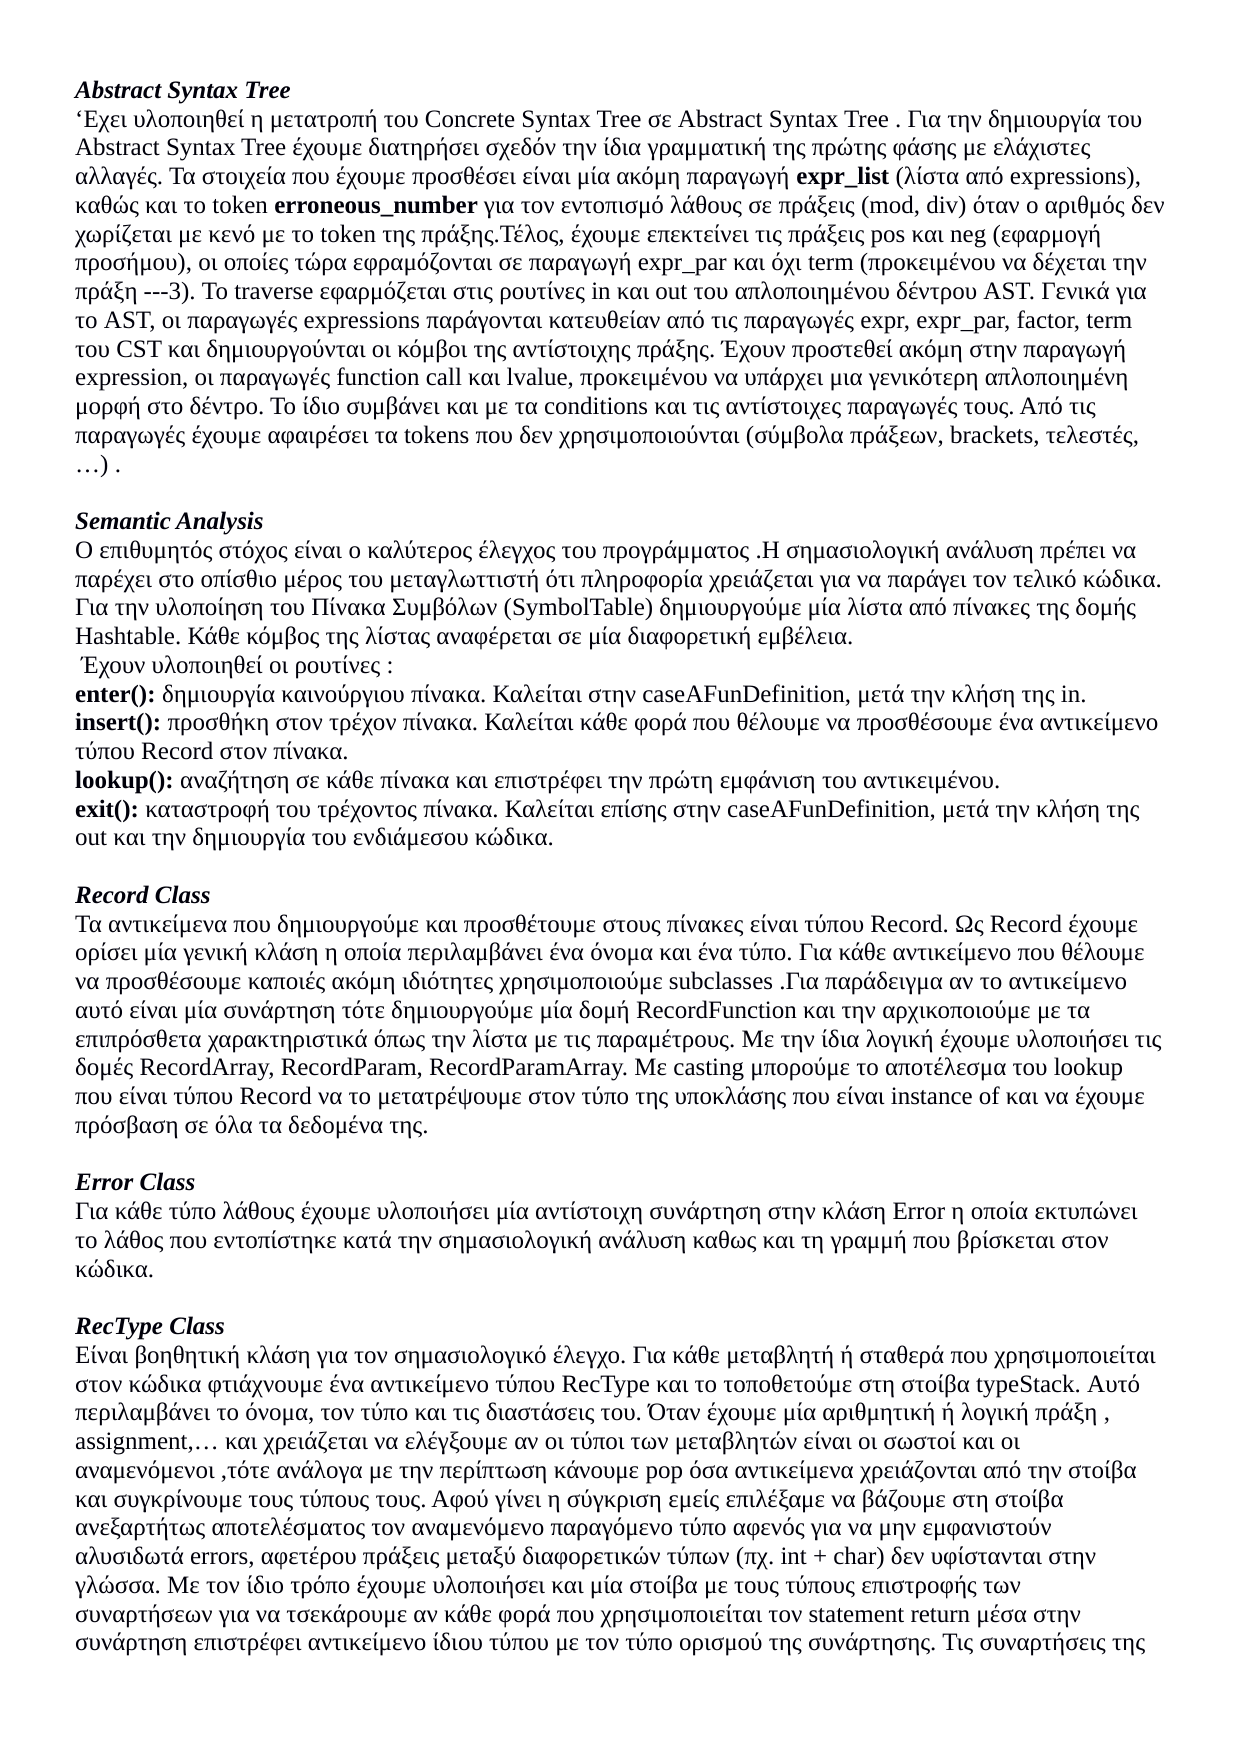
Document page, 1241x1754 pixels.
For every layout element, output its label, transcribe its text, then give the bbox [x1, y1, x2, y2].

text exit(): καταστροφή του τρέχοντος πίνακα. Καλείται επίσης στην caseAFunDefinition, μετά την κλήση της out και την δημιουργία του ενδιάμεσου κώδικα. [75, 794, 1165, 851]
text Είναι βοηθητική κλάση για τον σημασιολογικό έλεγχο. Για κάθε μεταβλητή ή σταθερά που χρησιμοποιείται στον κώδικα φτιάχνουμε ένα αντικείμενο τύπου RecType και το τοποθετούμε στη στοίβα typeStack. Αυτό περιλαμβάνει το όνομα, τον τύπο και τις διαστάσεις του. Όταν έχουμε μία αριθμητική ή λογική πράξη , assignment,… και χρειάζεται να ελέγξουμε αν οι τύποι των μεταβλητών είναι οι σωστοί και οι αναμενόμενοι ,τότε ανάλογα με την περίπτωση κάνουμε pop όσα αντικείμενα χρειάζονται από την στοίβα και συγκρίνουμε τους τύπους τους. Αφού γίνει η σύγκριση εμείς επιλέξαμε να βάζουμε στη στοίβα ανεξαρτήτως αποτελέσματος τον αναμενόμενο παραγόμενο τύπο αφενός για να μην εμφανιστούν αλυσιδωτά errors, αφετέρου πράξεις μεταξύ διαφορετικών τύπων (πχ. int + char) δεν υφίστανται στην γλώσσα. Με τον ίδιο τρόπο έχουμε υλοποιήσει και μία στοίβα με τους τύπους επιστροφής των συναρτήσεων για να τσεκάρουμε αν κάθε φορά που χρησιμοποιείται τον statement return μέσα στην συνάρτηση επιστρέφει αντικείμενο ίδιου τύπου με τον τύπο ορισμού της συνάρτησης. Τις συναρτήσεις της [75, 1340, 1165, 1656]
text Ο επιθυμητός στόχος είναι ο καλύτερος έλεγχος του προγράμματος .Η σημασιολογική ανάλυση πρέπει να παρέχει στο οπίσθιο μέρος του μεταγλωττιστή ότι πληροφορία χρειάζεται για να παράγει τον τελικό κώδικα. Για την υλοποίηση του Πίνακα Συμβόλων (SymbolTable) δημιουργούμε μία λίστα από πίνακες της δομής Hashtable. Κάθε κόμβος της λίστας αναφέρεται σε μία διαφορετική εμβέλεια. [75, 535, 1165, 650]
text Abstract Syntax Tree [75, 75, 1165, 104]
text Για κάθε τύπο λάθους έχουμε υλοποιήσει μία αντίστοιχη συνάρτηση στην κλάση Error η οποία εκτυπώνει το λάθος που εντοπίστηκε κατά την σημασιολογική ανάλυση καθως και τη γραμμή που βρίσκεται στον κώδικα. [75, 1196, 1165, 1282]
text enter(): δημιουργία καινούργιου πίνακα. Καλείται στην caseAFunDefinition, μετά την κλήση της in. [75, 679, 1165, 707]
text Τα αντικείμενα που δημιουργούμε και προσθέτουμε στους πίνακες είναι τύπου Record. Ως Record έχουμε ορίσει μία γενική κλάση η οποία περιλαμβάνει ένα όνομα και ένα τύπο. Για κάθε αντικείμενο που θέλουμε να προσθέσουμε καποιές ακόμη ιδιότητες χρησιμοποιούμε subclasses .Για παράδειγμα αν το αντικείμενο αυτό είναι μία συνάρτηση τότε δημιουργούμε μία δομή RecordFunction και την αρχικοποιούμε με τα επιπρόσθετα χαρακτηριστικά όπως την λίστα με τις παραμέτρους. Με την ίδια λογική έχουμε υλοποιήσει τις δομές RecordArray, RecordParam, RecordParamArray. Με casting μπορούμε το αποτέλεσμα του lookup που είναι τύπου Record να το μετατρέψουμε στον τύπο της υποκλάσης που είναι instance of και να έχουμε πρόσβαση σε όλα τα δεδομένα της. [75, 909, 1165, 1139]
text Semantic Analysis [75, 506, 1165, 535]
text Error Class [75, 1167, 1165, 1196]
text insert(): προσθήκη στον τρέχον πίνακα. Καλείται κάθε φορά που θέλουμε να προσθέσουμε ένα αντικείμενο τύπου Record στον πίνακα. [75, 707, 1165, 765]
text Έχουν υλοποιηθεί οι ρουτίνες : [75, 650, 1165, 679]
text ‘Εχει υλοποιηθεί η μετατροπή του Concrete Syntax Tree σε Abstract Syntax Tree . Για την δημιουργία του Abstract Syntax Tree έχουμε διατηρήσει σχεδόν την ίδια γραμματική της πρώτης φάσης με ελάχιστες αλλαγές. Τα στοιχεία που έχουμε προσθέσει είναι μία ακόμη παραγωγή expr_list (λίστα από expressions), καθώς και το token erroneous_number για τον εντοπισμό λάθους σε πράξεις (mod, div) όταν ο αριθμός δεν χωρίζεται με κενό με το token της πράξης.Τέλος, έχουμε επεκτείνει τις πράξεις pos και neg (εφαρμογή προσήμου), οι οποίες τώρα εφραμόζονται σε παραγωγή expr_par και όχι term (προκειμένου να δέχεται την πράξη ---3). Το traverse εφαρμόζεται στις ρουτίνες in και out του απλοποιημένου δέντρου AST. Γενικά για το AST, οι παραγωγές expressions παράγονται κατευθείαν από τις παραγωγές expr, expr_par, factor, term του CST και δημιουργούνται οι κόμβοι της αντίστοιχης πράξης. Έχουν προστεθεί ακόμη στην παραγωγή expression, οι παραγωγές function call και lvalue, προκειμένου να υπάρχει μια γενικότερη απλοποιημένη μορφή στο δέντρο. Το ίδιο συμβάνει και με τα conditions και τις αντίστοιχες παραγωγές τους. Από τις παραγωγές έχουμε αφαιρέσει τα tokens που δεν χρησιμοποιούνται (σύμβολα πράξεων, brackets, τελεστές,…) . [75, 104, 1165, 477]
text RecType Class [75, 1311, 1165, 1340]
text Record Class [75, 880, 1165, 909]
text lookup(): αναζήτηση σε κάθε πίνακα και επιστρέφει την πρώτη εμφάνιση του αντικειμένου. [75, 765, 1165, 794]
